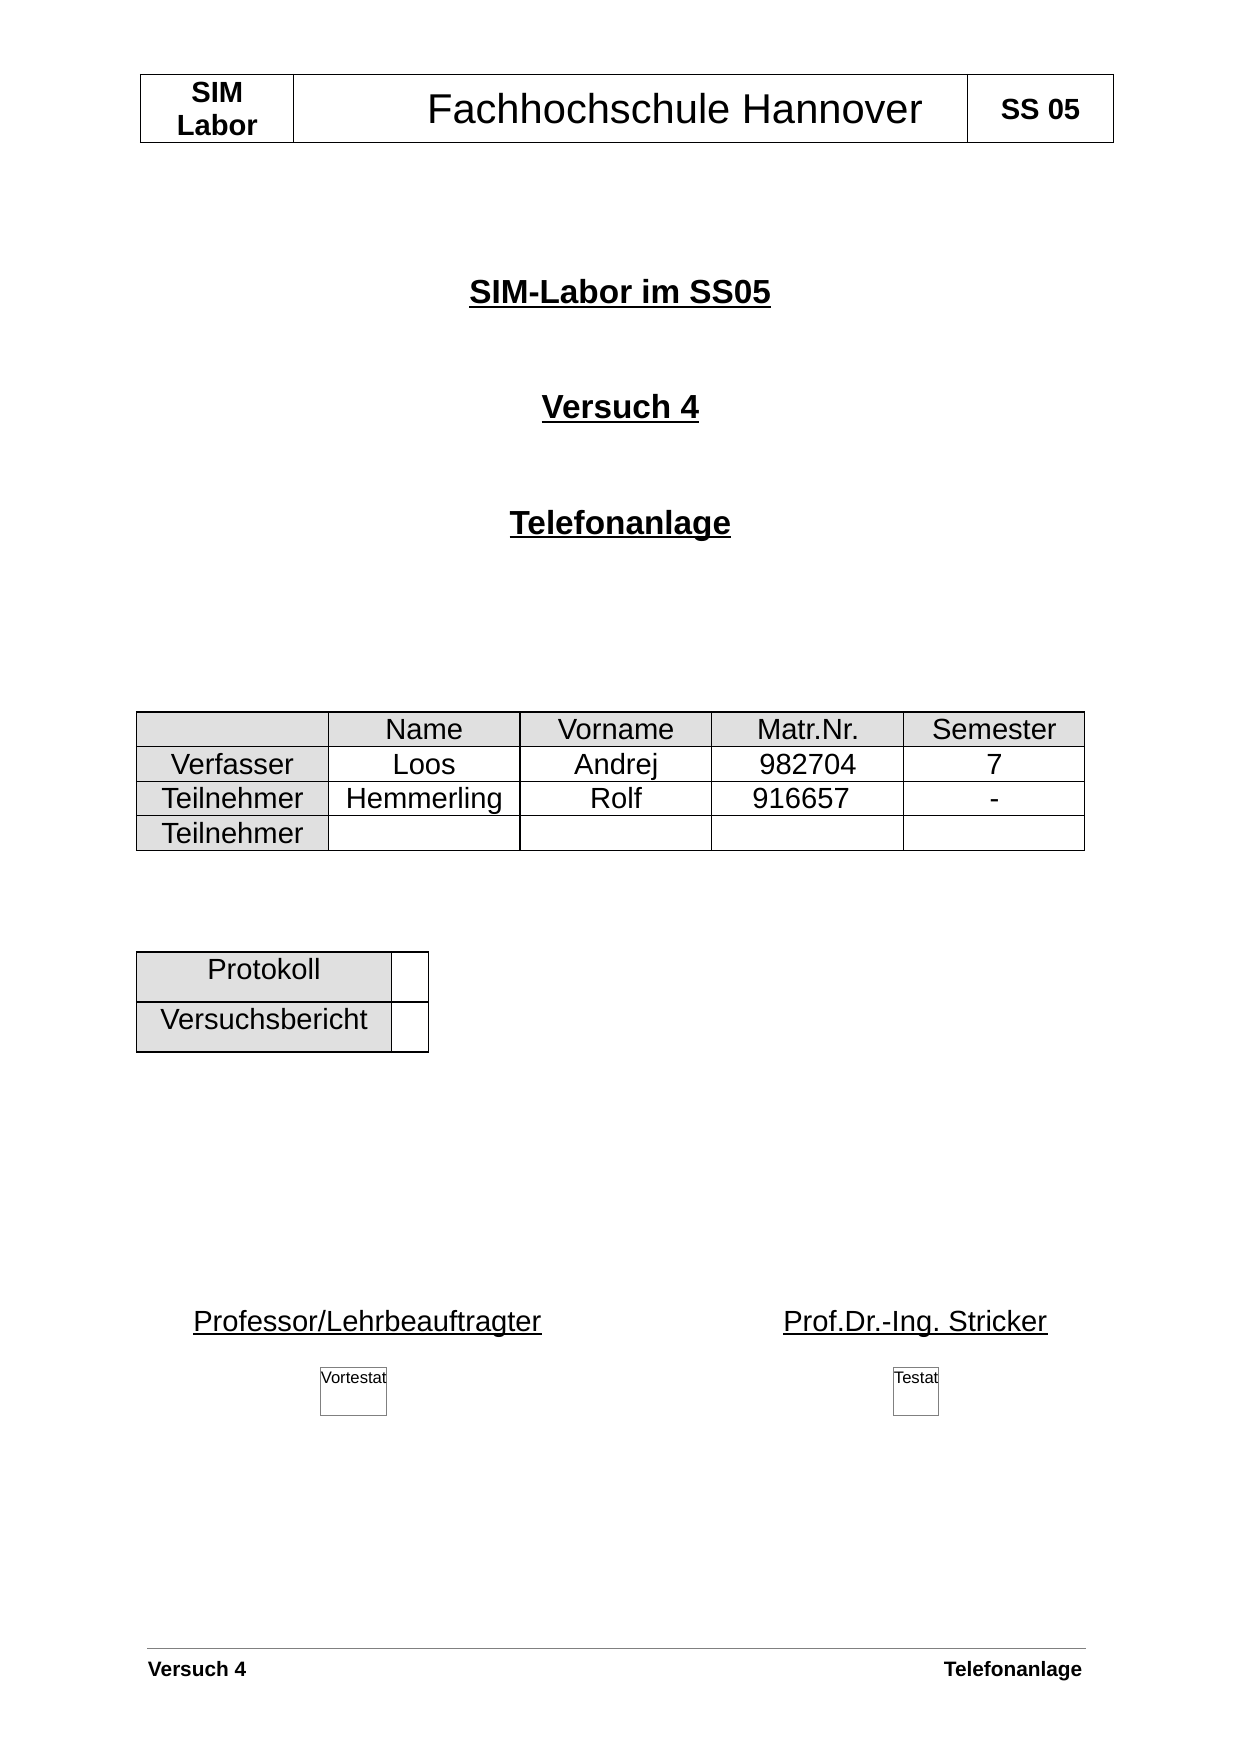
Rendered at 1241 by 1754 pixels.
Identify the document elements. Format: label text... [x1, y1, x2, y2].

table_cell Loos [329, 747, 519, 781]
table_header [392, 953, 428, 1001]
table_header Name [329, 713, 519, 746]
table_header Semester [904, 713, 1084, 746]
table_header Vorname [521, 713, 711, 746]
table_cell Versuchsbericht [137, 1003, 391, 1051]
table_cell Andrej [521, 747, 711, 781]
text Versuch 4 [148, 388, 1093, 426]
table_cell [712, 816, 903, 850]
table_cell 982704 [712, 747, 903, 781]
table_cell Teilnehmer [137, 782, 328, 815]
table_cell [329, 816, 519, 850]
table_header Protokoll [137, 953, 391, 1001]
table_cell [521, 816, 711, 850]
table_cell 916657 [712, 782, 903, 815]
table_cell [904, 816, 1084, 850]
table_cell Rolf [521, 782, 711, 815]
table_cell - [904, 782, 1084, 815]
table_cell Hemmerling [329, 782, 519, 815]
text Telefonanlage [148, 503, 1093, 541]
text Professor/Lehrbeauftragter Prof.Dr.-Ing. Stricker [148, 1304, 1093, 1337]
table_cell 7 [904, 747, 1084, 781]
table_cell [392, 1003, 428, 1051]
text SIM-Labor im SS05 [148, 272, 1093, 311]
table_cell Teilnehmer [137, 816, 328, 850]
table_header Matr.Nr. [712, 713, 903, 746]
table_cell Verfasser [137, 747, 328, 781]
table_header [137, 713, 328, 746]
